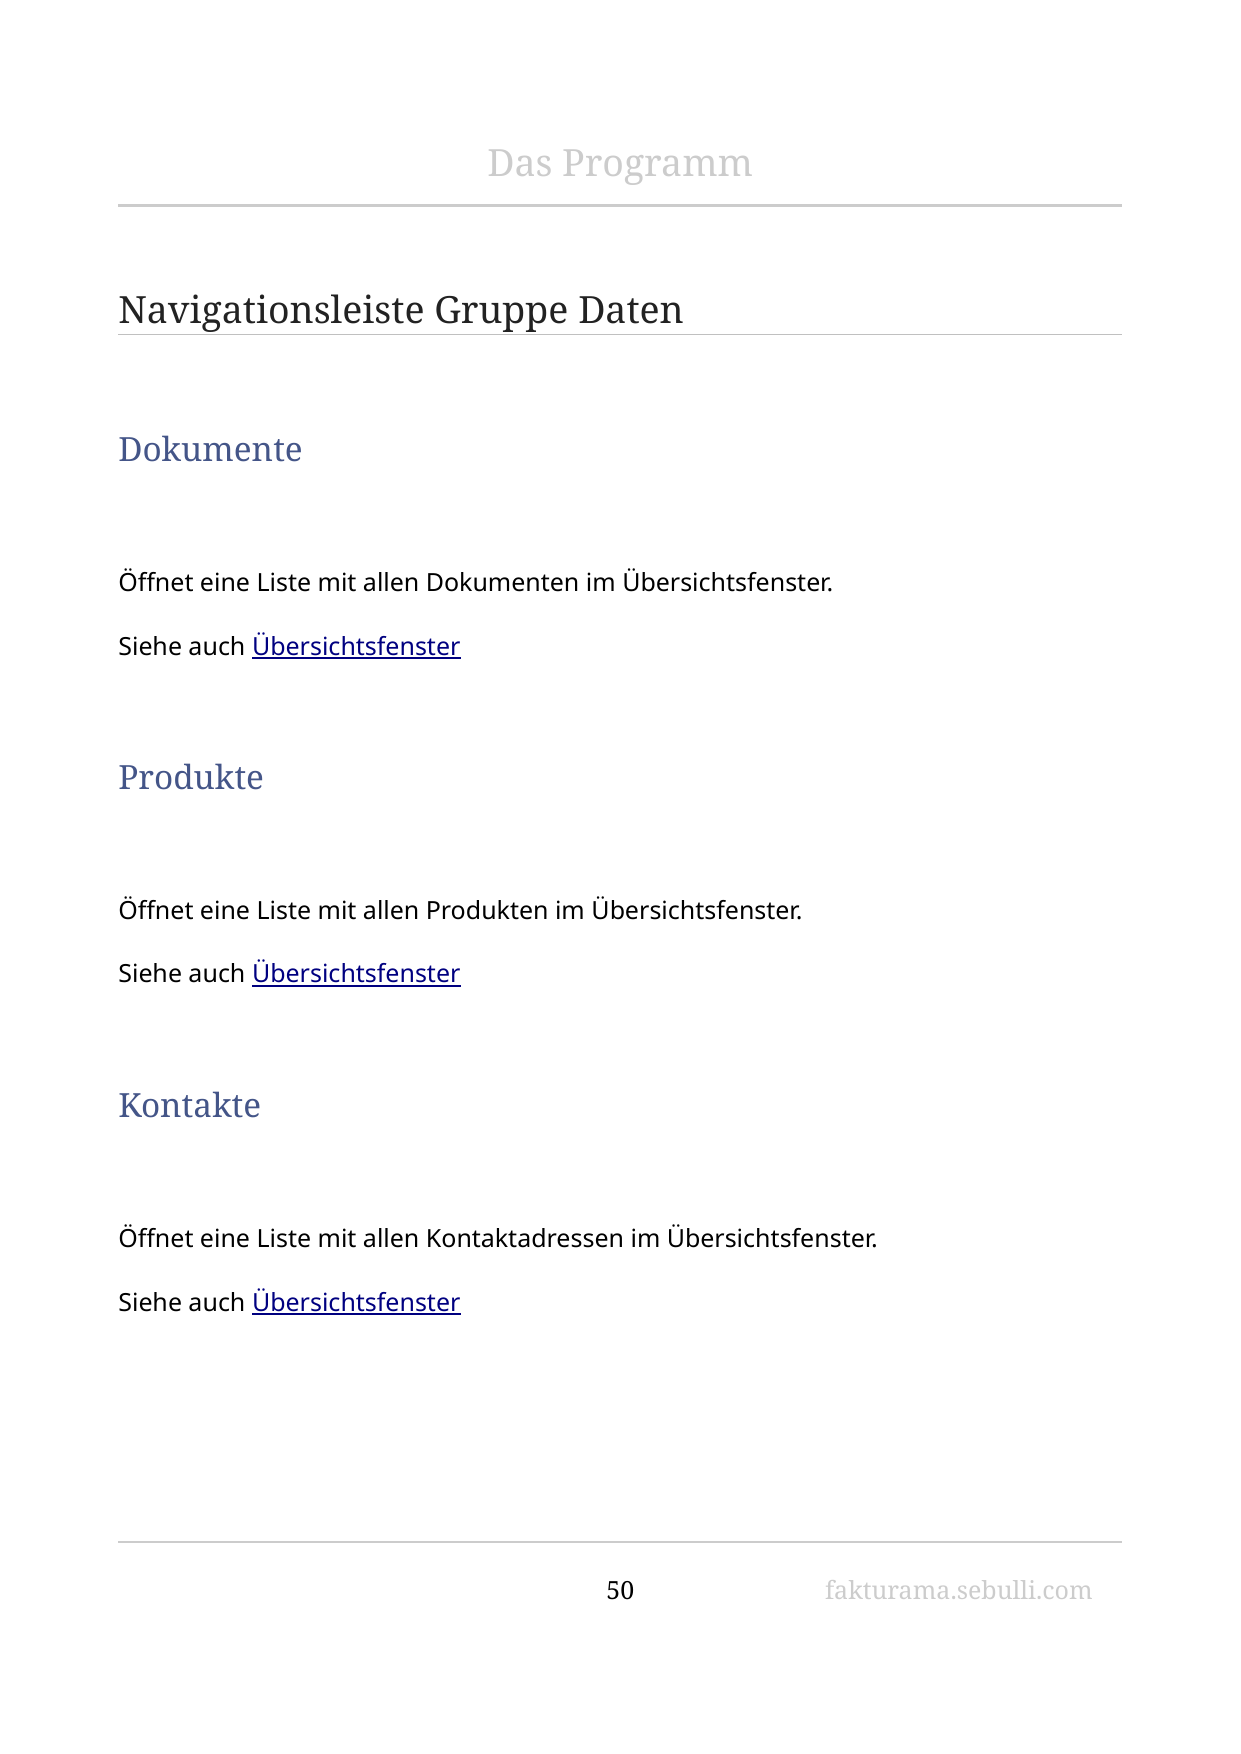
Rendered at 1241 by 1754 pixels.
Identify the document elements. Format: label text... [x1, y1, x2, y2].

text Siehe auch Übersichtsfenster [118, 956, 1122, 990]
subtitle Kontakte [118, 1082, 1122, 1128]
text Siehe auch Übersichtsfenster [118, 1284, 1122, 1318]
text Siehe auch Übersichtsfenster [118, 628, 1122, 662]
subtitle Navigationsleiste Gruppe Daten [118, 283, 1122, 334]
text Öffnet eine Liste mit allen Produkten im Übersichtsfenster. [118, 893, 1122, 927]
text Öffnet eine Liste mit allen Kontaktadressen im Übersichtsfenster. [118, 1221, 1122, 1255]
subtitle Dokumente [118, 426, 1122, 472]
text Öffnet eine Liste mit allen Dokumenten im Übersichtsfenster. [118, 564, 1122, 599]
subtitle Produkte [118, 754, 1122, 799]
